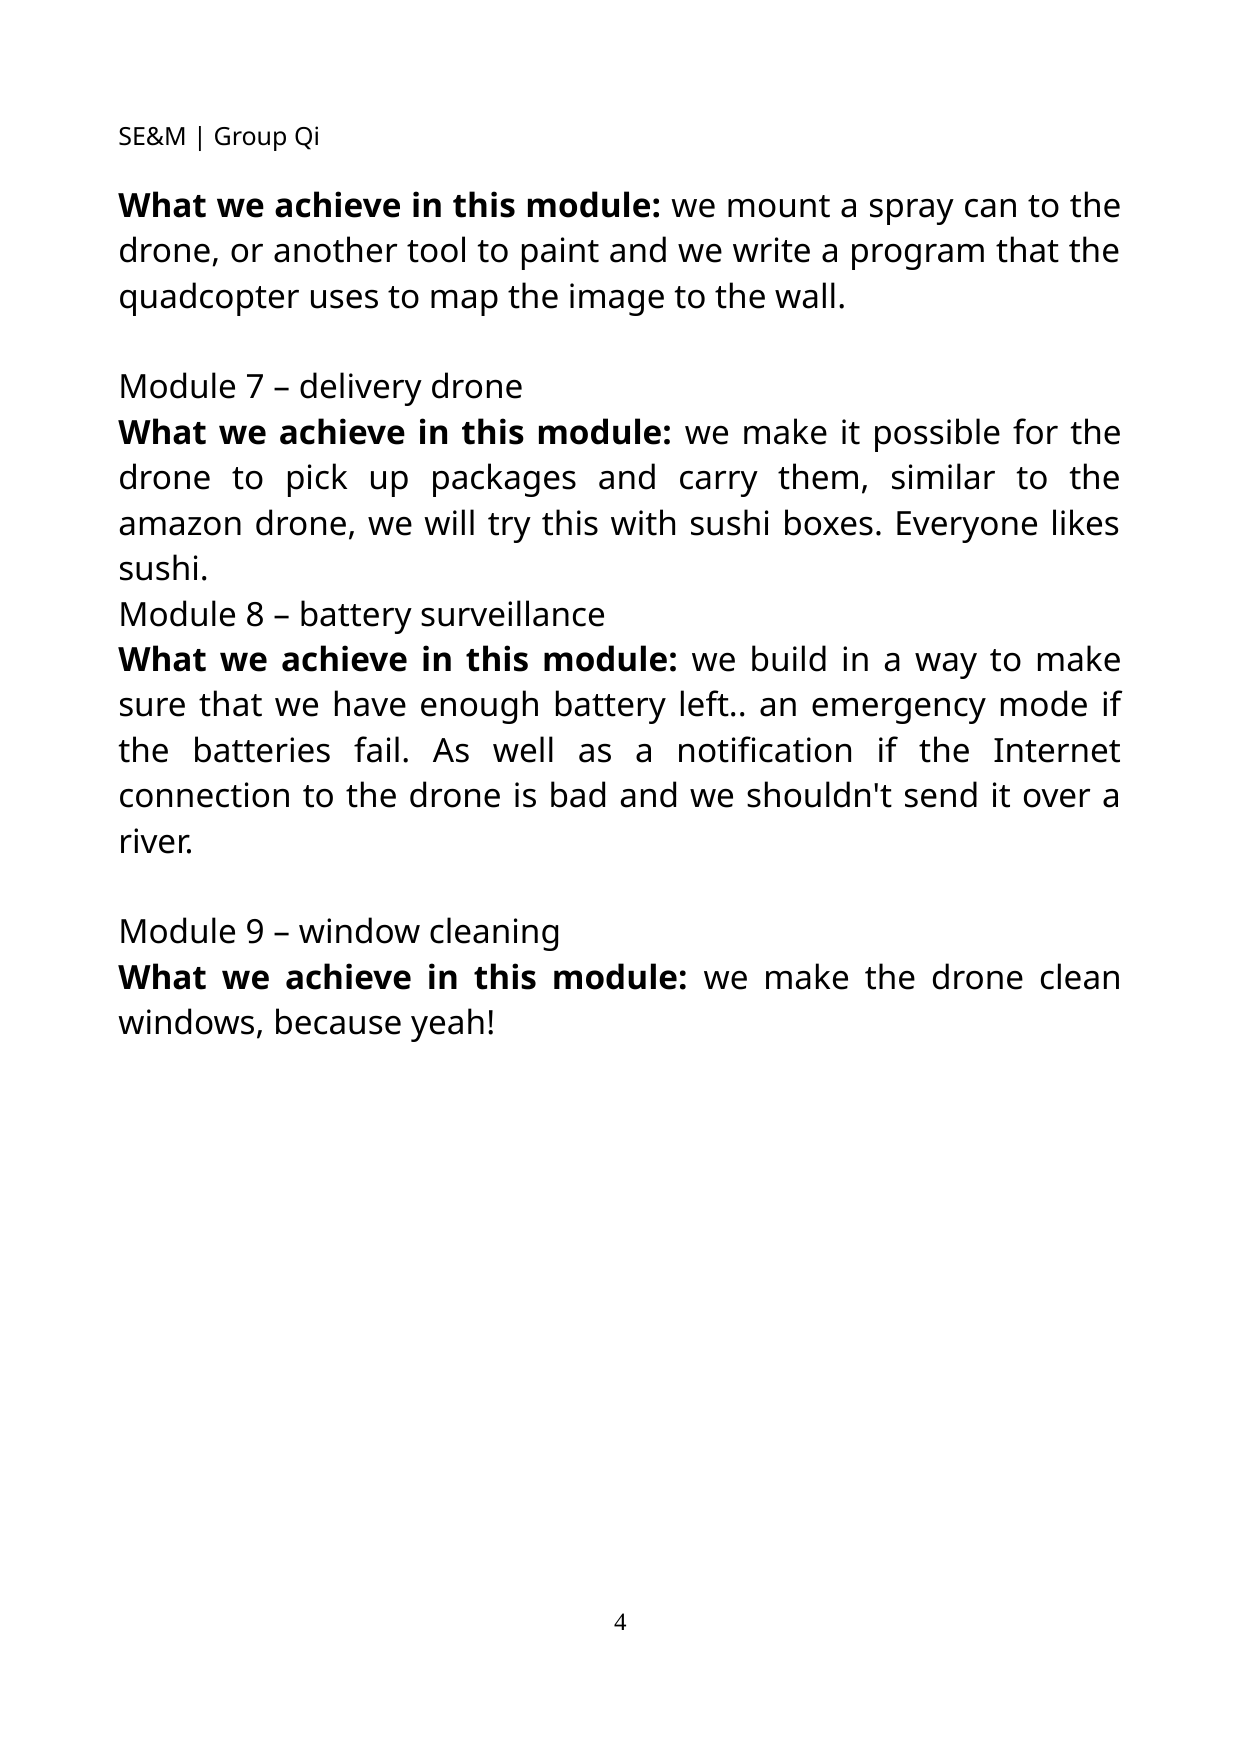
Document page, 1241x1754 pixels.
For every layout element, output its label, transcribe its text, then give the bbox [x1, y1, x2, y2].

text What we achieve in this module: we mount a spray can to the drone, or another tool to paint and we write a program that the quadcopter uses to map the image to the wall. [118, 182, 1122, 318]
text Module 8 – battery surveillance [118, 590, 1122, 636]
text What we achieve in this module: we build in a way to make sure that we have enough battery left.. an emergency mode if the batteries fail. As well as a notification if the Internet connection to the drone is bad and we shouldn't send it over a river. [118, 636, 1122, 863]
text What we achieve in this module: we make it possible for the drone to pick up packages and carry them, similar to the amazon drone, we will try this with sushi boxes. Everyone likes sushi. [118, 409, 1122, 590]
text What we achieve in this module: we make the drone clean windows, because yeah! [118, 954, 1122, 1044]
text Module 9 – window cleaning [118, 908, 1122, 954]
text Module 7 – delivery drone [118, 363, 1122, 409]
